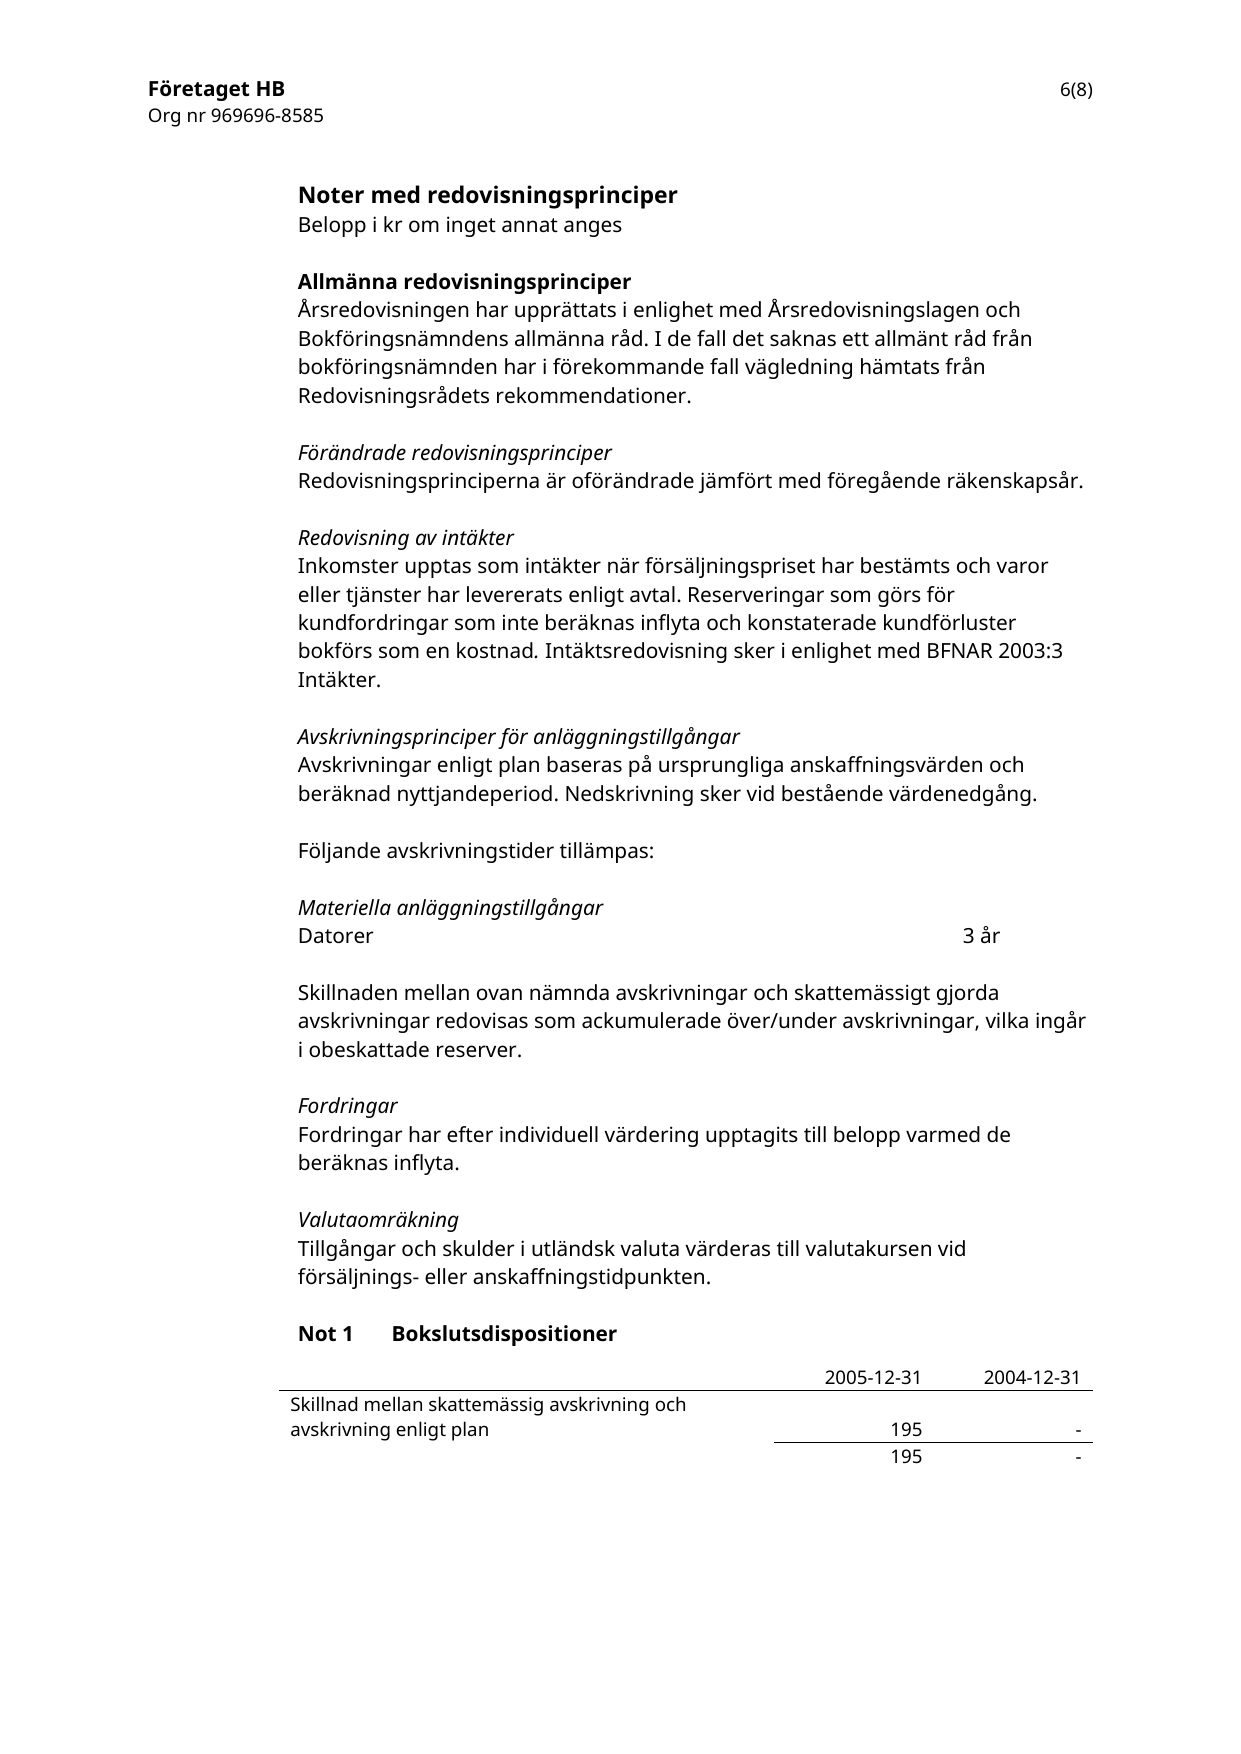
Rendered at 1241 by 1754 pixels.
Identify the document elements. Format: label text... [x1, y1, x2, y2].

text Materiella anläggningstillgångar [148, 893, 1093, 921]
text Datorer 3 år [148, 921, 1093, 949]
text Redovisning av intäkter [148, 523, 1093, 551]
text Noter med redovisningsprinciper [148, 179, 1093, 210]
text Allmänna redovisningsprinciper [148, 267, 1093, 295]
table_cell Skillnad mellan skattemässig avskrivning och avskrivning enligt plan [279, 1391, 774, 1442]
table_cell 195 [774, 1443, 933, 1469]
table_cell - [934, 1443, 1093, 1469]
text Not 1 Bokslutsdispositioner [148, 1319, 1093, 1348]
text Redovisningsprinciperna är oförändrade jämfört med föregående räkenskapsår. [148, 466, 1093, 494]
table_cell - [934, 1391, 1093, 1442]
text Förändrade redovisningsprinciper [148, 438, 1093, 466]
table_header [279, 1365, 774, 1390]
table_header 2005-12-31 [774, 1365, 933, 1390]
table_cell [279, 1442, 774, 1469]
text Skillnaden mellan ovan nämnda avskrivningar och skattemässigt gjorda avskrivningar redovisas som ackumulerade över/under avskrivningar, vilka ingår i obeskattade reserver. [148, 978, 1093, 1063]
text Valutaomräkning [148, 1205, 1093, 1234]
text Fordringar [148, 1092, 1093, 1120]
table_cell 195 [774, 1391, 933, 1442]
text Inkomster upptas som intäkter när försäljningspriset har bestämts och varor eller tjänster har levererats enligt avtal. Reserveringar som görs för kundfordringar som inte beräknas inflyta och konstaterade kundförluster bokförs som en kostnad. Intäktsredovisning sker i enlighet med BFNAR 2003:3 Intäkter. [148, 551, 1093, 693]
text Avskrivningsprinciper för anläggningstillgångar [148, 722, 1093, 750]
text Tillgångar och skulder i utländsk valuta värderas till valutakursen vid försäljnings- eller anskaffningstidpunkten. [148, 1234, 1093, 1291]
text Avskrivningar enligt plan baseras på ursprungliga anskaffningsvärden och beräknad nyttjandeperiod. Nedskrivning sker vid bestående värdenedgång. [148, 750, 1093, 807]
text Årsredovisningen har upprättats i enlighet med Årsredovisningslagen och Bokföringsnämndens allmänna råd. I de fall det saknas ett allmänt råd från bokföringsnämnden har i förekommande fall vägledning hämtats från Redovisningsrådets rekommendationer. [148, 295, 1093, 409]
table_header 2004-12-31 [934, 1365, 1093, 1390]
text Följande avskrivningstider tillämpas: [148, 836, 1093, 864]
text Belopp i kr om inget annat anges [148, 210, 1093, 238]
text Fordringar har efter individuell värdering upptagits till belopp varmed de beräknas inflyta. [148, 1120, 1093, 1177]
